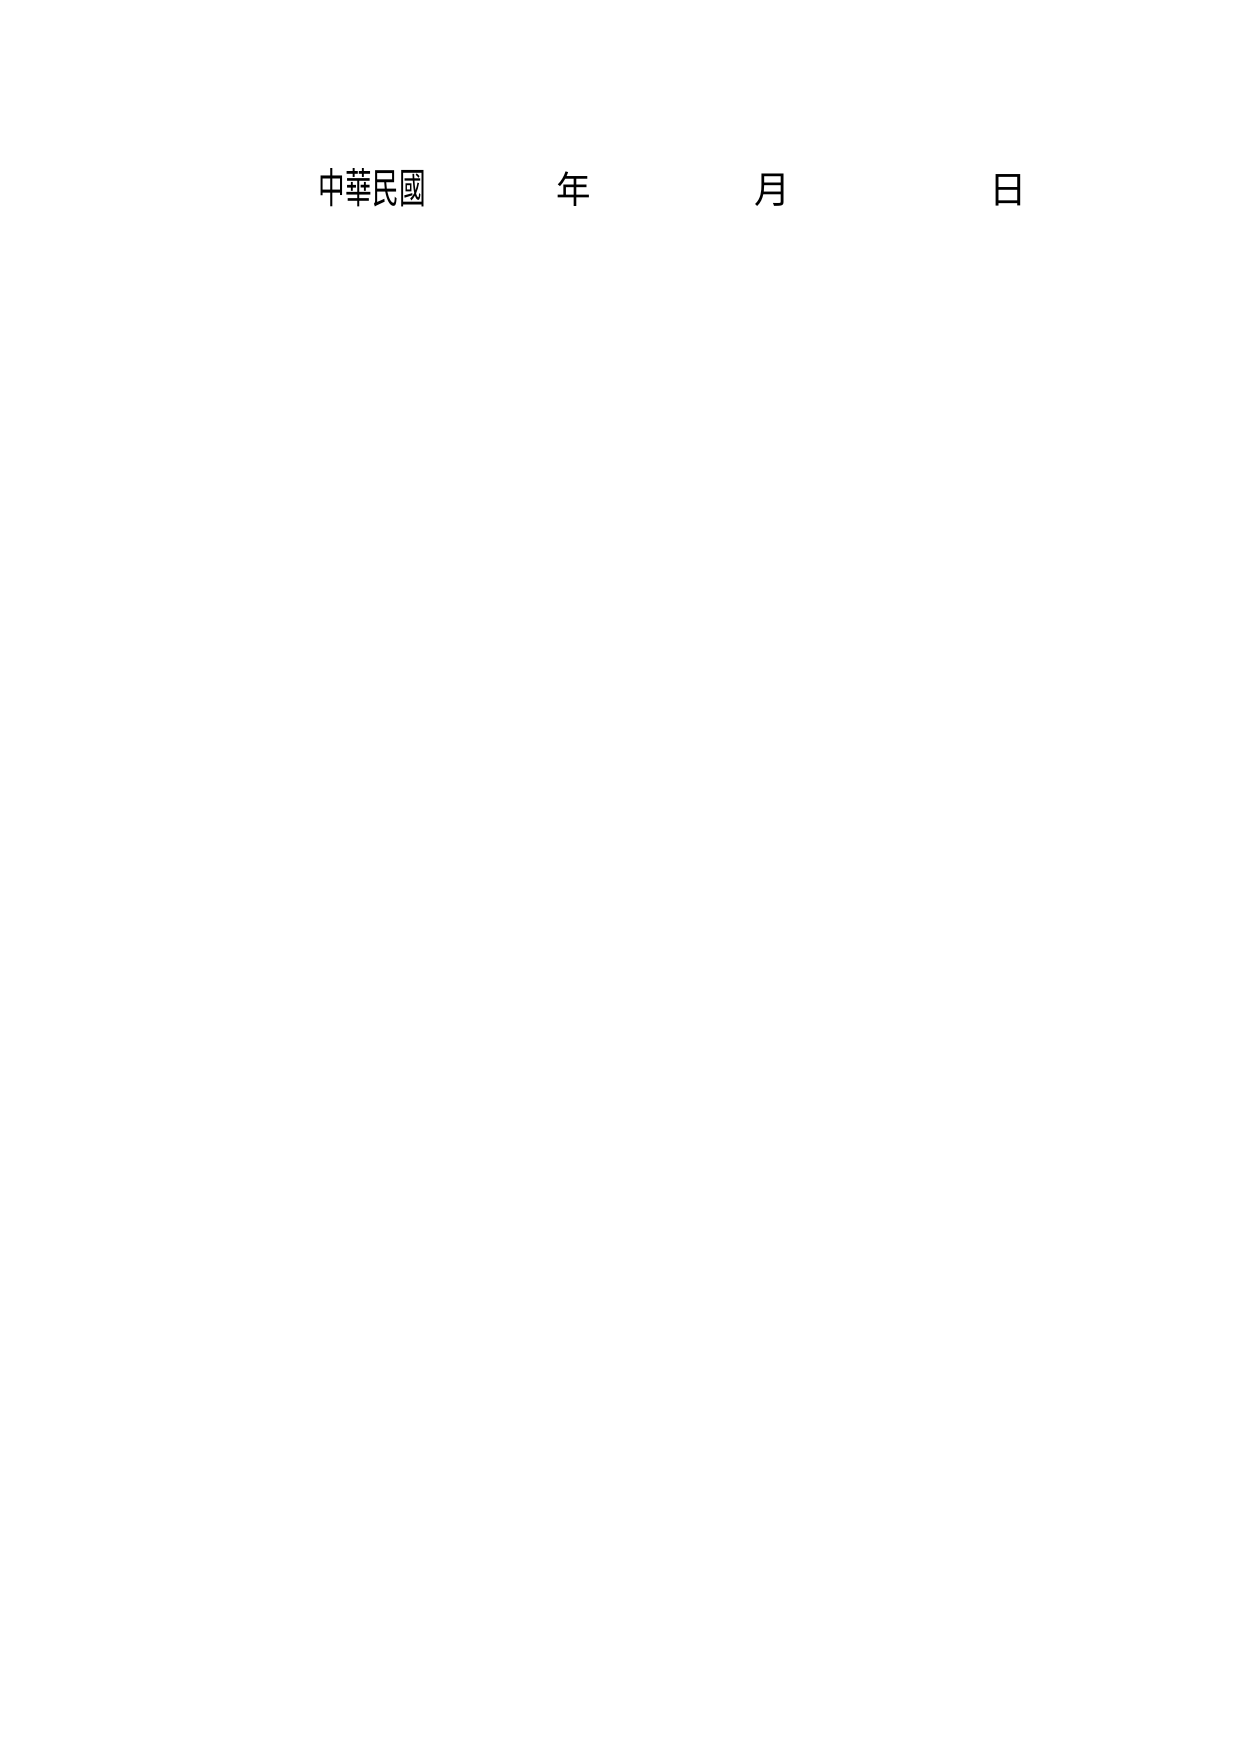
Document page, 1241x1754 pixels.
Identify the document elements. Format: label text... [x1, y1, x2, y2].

text 中華民國 年 月 日 [118, 155, 1227, 215]
